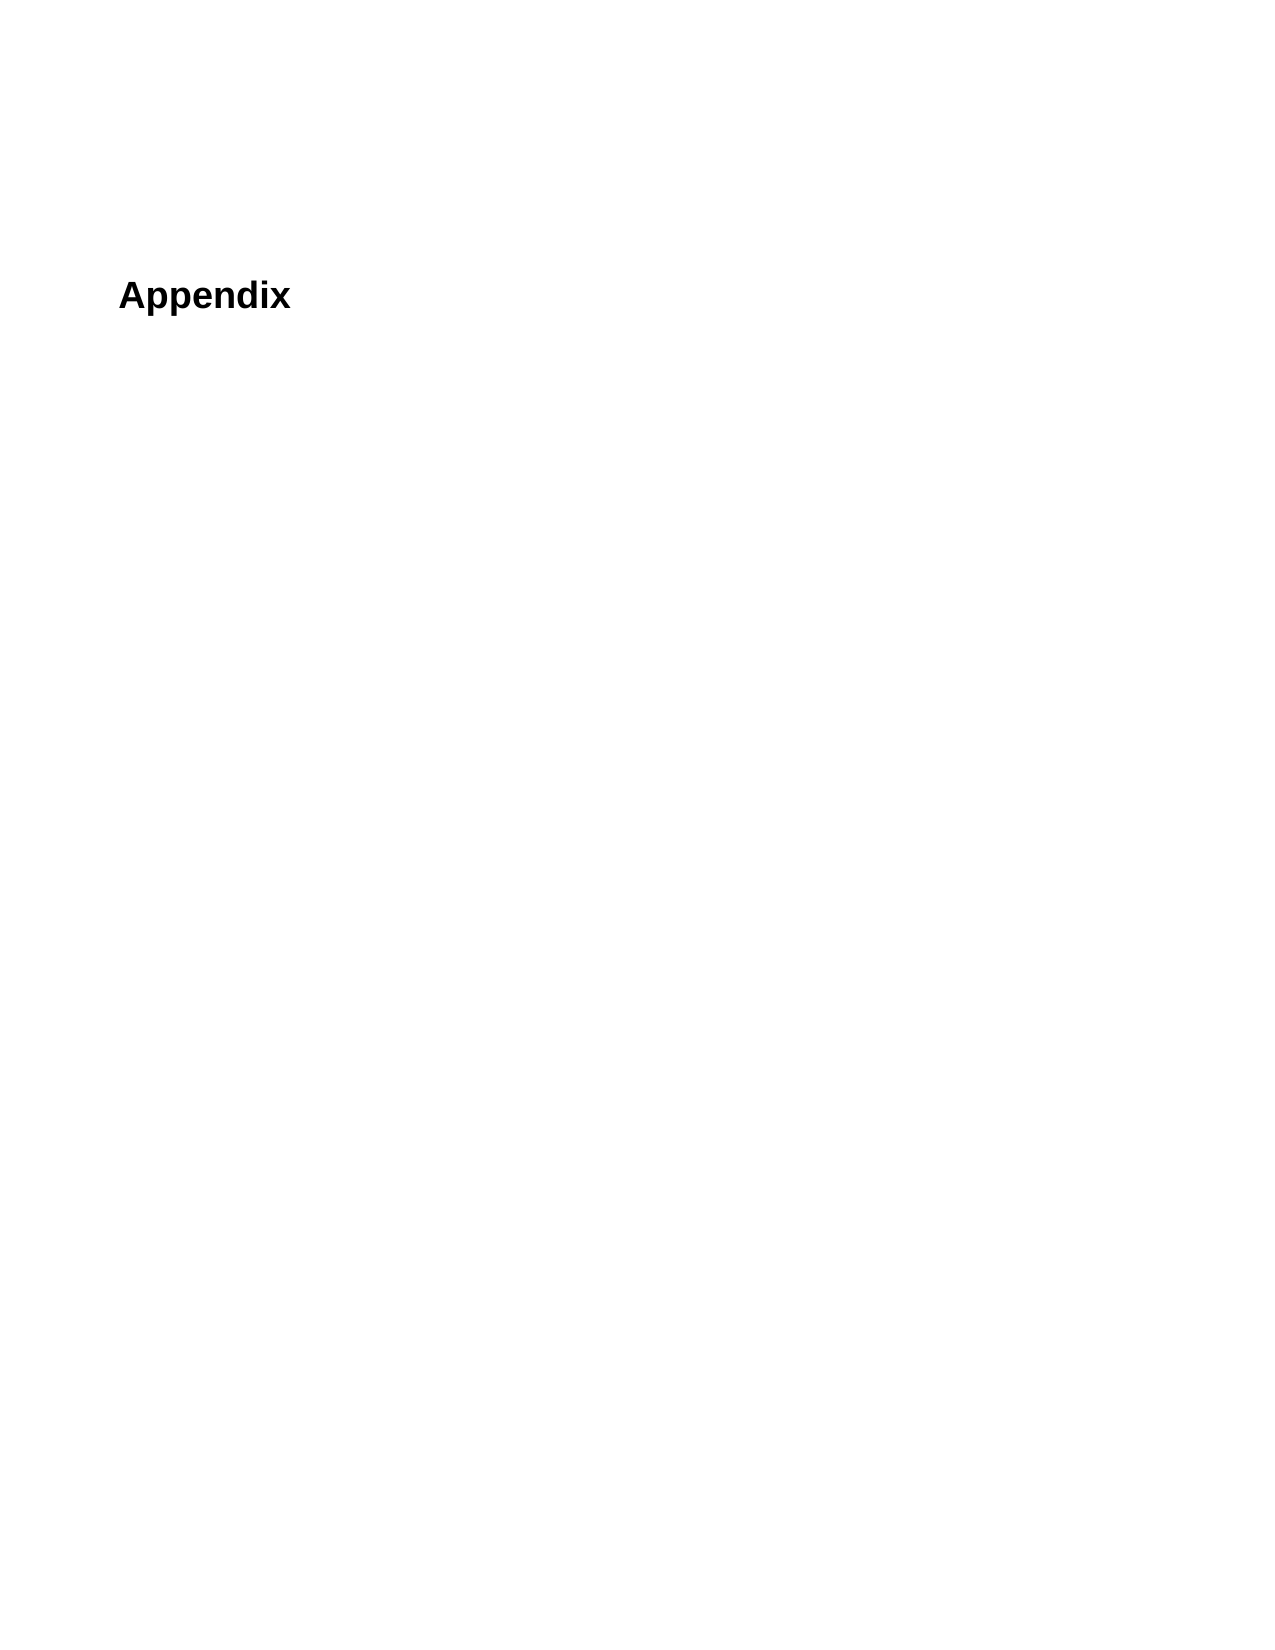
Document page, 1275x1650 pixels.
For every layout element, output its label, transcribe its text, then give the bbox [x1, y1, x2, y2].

subtitle Appendix [118, 273, 1157, 317]
